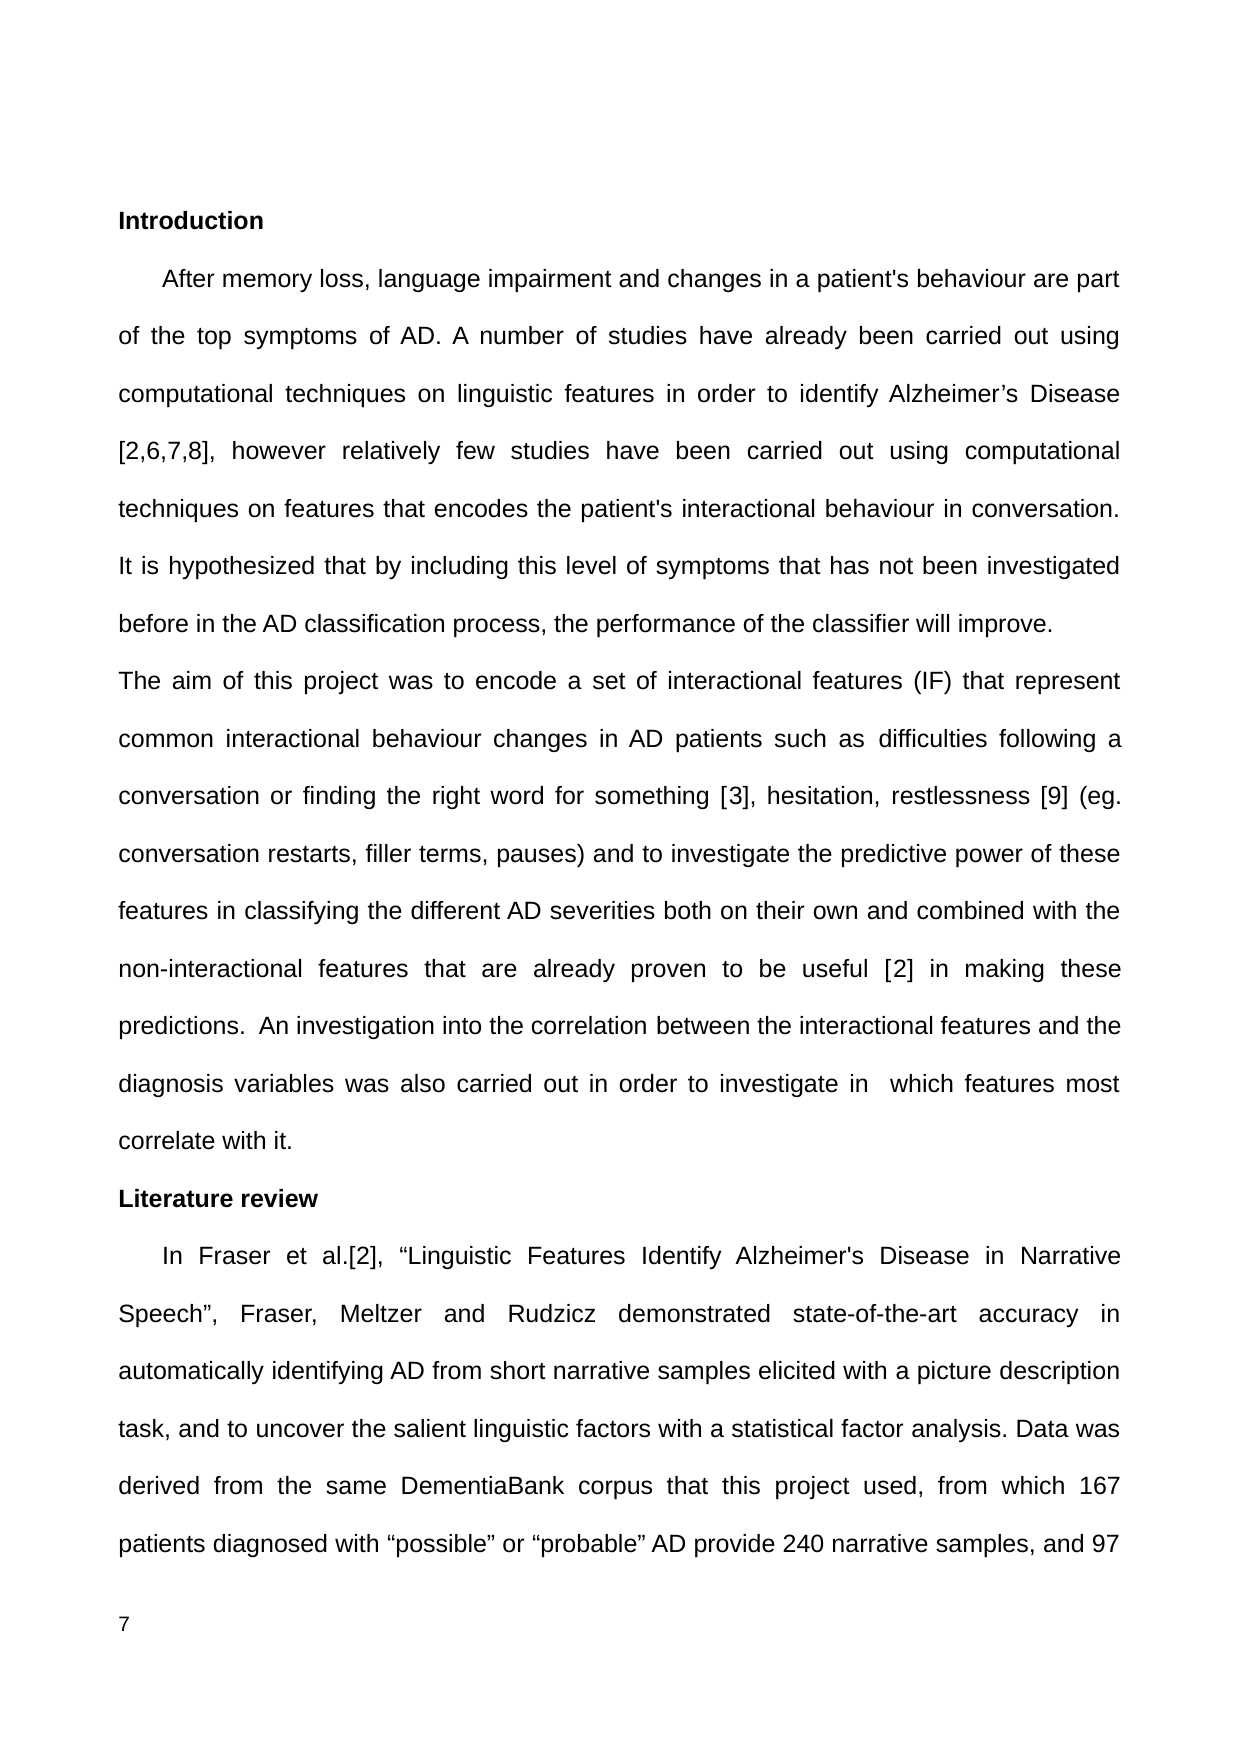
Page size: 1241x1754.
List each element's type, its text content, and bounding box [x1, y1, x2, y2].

text After memory loss, language impairment and changes in a patient's behaviour are part of the top symptoms of AD. A number of studies have already been carried out using computational techniques on linguistic features in order to identify Alzheimer’s Disease [2,6,7,8], however relatively few studies have been carried out using computational techniques on features that encodes the patient's interactional behaviour in conversation. It is hypothesized that by including this level of symptoms that has not been investigated before in the AD classification process, the performance of the classifier will improve. [118, 264, 1122, 637]
text In Fraser et al.[2], “Linguistic Features Identify Alzheimer's Disease in Narrative Speech”, Fraser, Meltzer and Rudzicz demonstrated state-of-the-art accuracy in automatically identifying AD from short narrative samples elicited with a picture description task, and to uncover the salient linguistic factors with a statistical factor analysis. Data was derived from the same DementiaBank corpus that this project used, from which 167 patients diagnosed with “possible” or “probable” AD provide 240 narrative samples, and 97 [118, 1241, 1122, 1557]
text Introduction [118, 206, 1122, 235]
text The aim of this project was to encode a set of interactional features (IF) that represent common interactional behaviour changes in AD patients such as difficulties following a conversation or finding the right word for something [3], hesitation, restlessness [9] (eg. conversation restarts, filler terms, pauses) and to investigate the predictive power of these features in classifying the different AD severities both on their own and combined with the non-interactional features that are already proven to be useful [2] in making these predictions. An investigation into the correlation between the interactional features and the diagnosis variables was also carried out in order to investigate in which features most correlate with it. [118, 666, 1122, 1155]
text Literature review [118, 1184, 1122, 1212]
